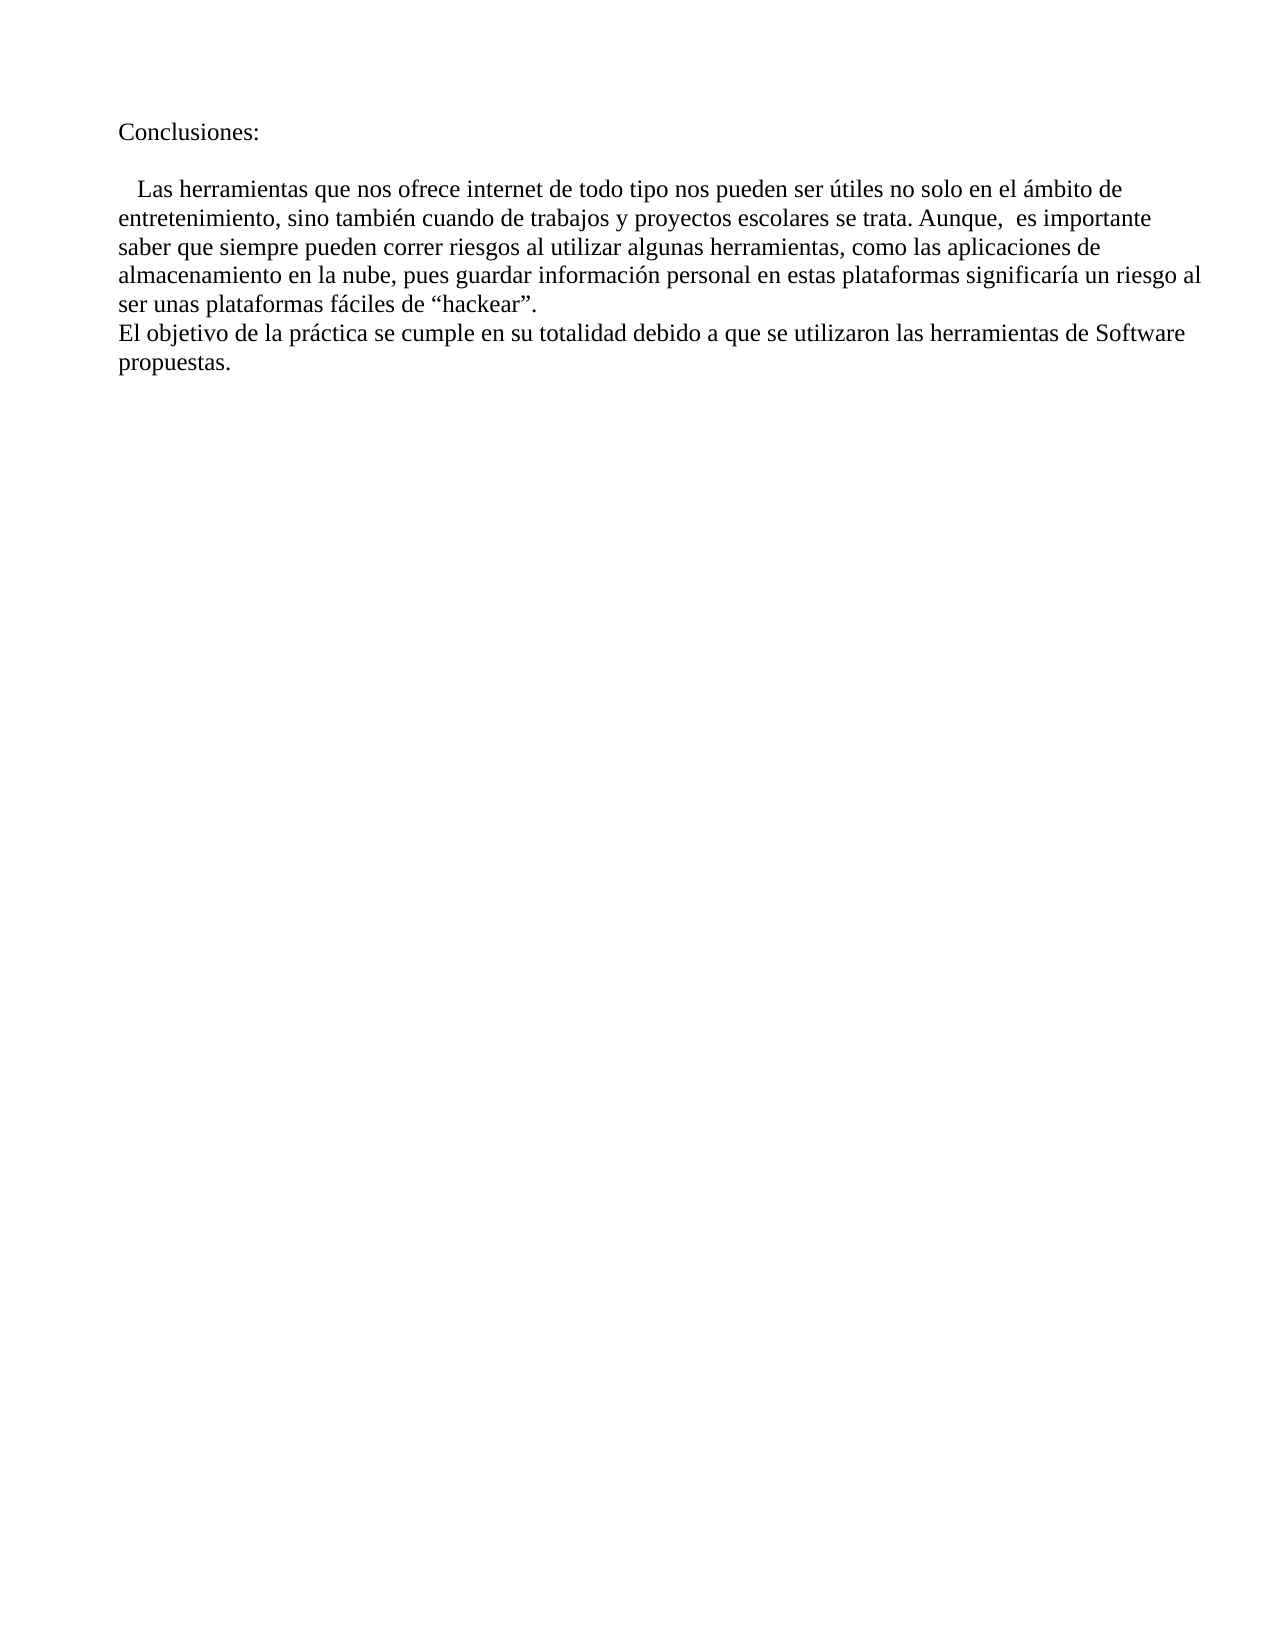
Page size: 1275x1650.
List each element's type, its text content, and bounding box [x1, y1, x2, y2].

text Conclusiones: [118, 117, 1205, 145]
text El objetivo de la práctica se cumple en su totalidad debido a que se utilizaron las herramientas de Software propuestas. [118, 318, 1205, 375]
text Las herramientas que nos ofrece internet de todo tipo nos pueden ser útiles no solo en el ámbito de entretenimiento, sino también cuando de trabajos y proyectos escolares se trata. Aunque, es importante saber que siempre pueden correr riesgos al utilizar algunas herramientas, como las aplicaciones de almacenamiento en la nube, pues guardar información personal en estas plataformas significaría un riesgo al ser unas plataformas fáciles de “hackear”. [118, 174, 1205, 318]
